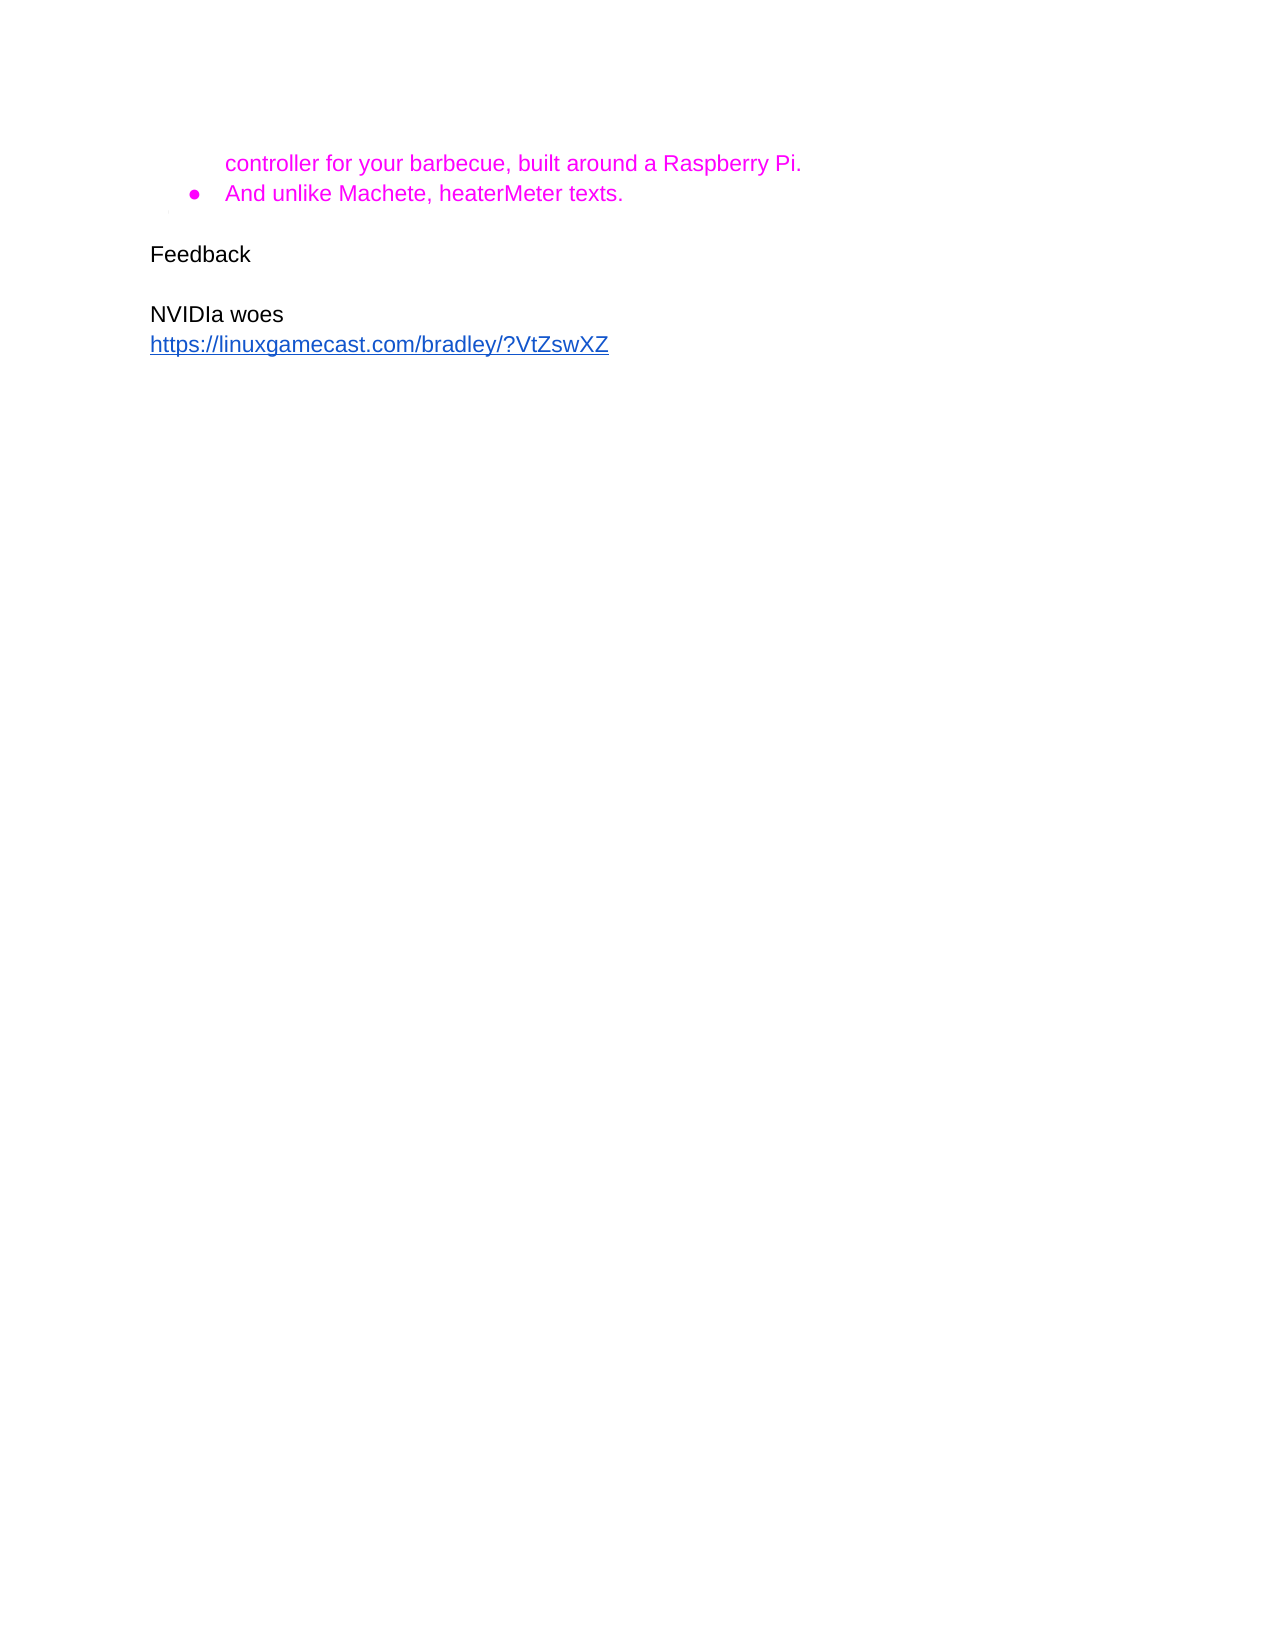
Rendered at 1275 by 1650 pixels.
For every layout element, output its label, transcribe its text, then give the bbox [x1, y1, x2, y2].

text NVIDIa woes [150, 301, 1125, 327]
text Feedback [150, 241, 1125, 267]
list controller for your barbecue, built around a Raspberry Pi. [187, 150, 1125, 176]
list And unlike Machete, heaterMeter texts. [187, 180, 1125, 207]
text https://linuxgamecast.com/bradley/?VtZswXZ [150, 331, 1125, 358]
